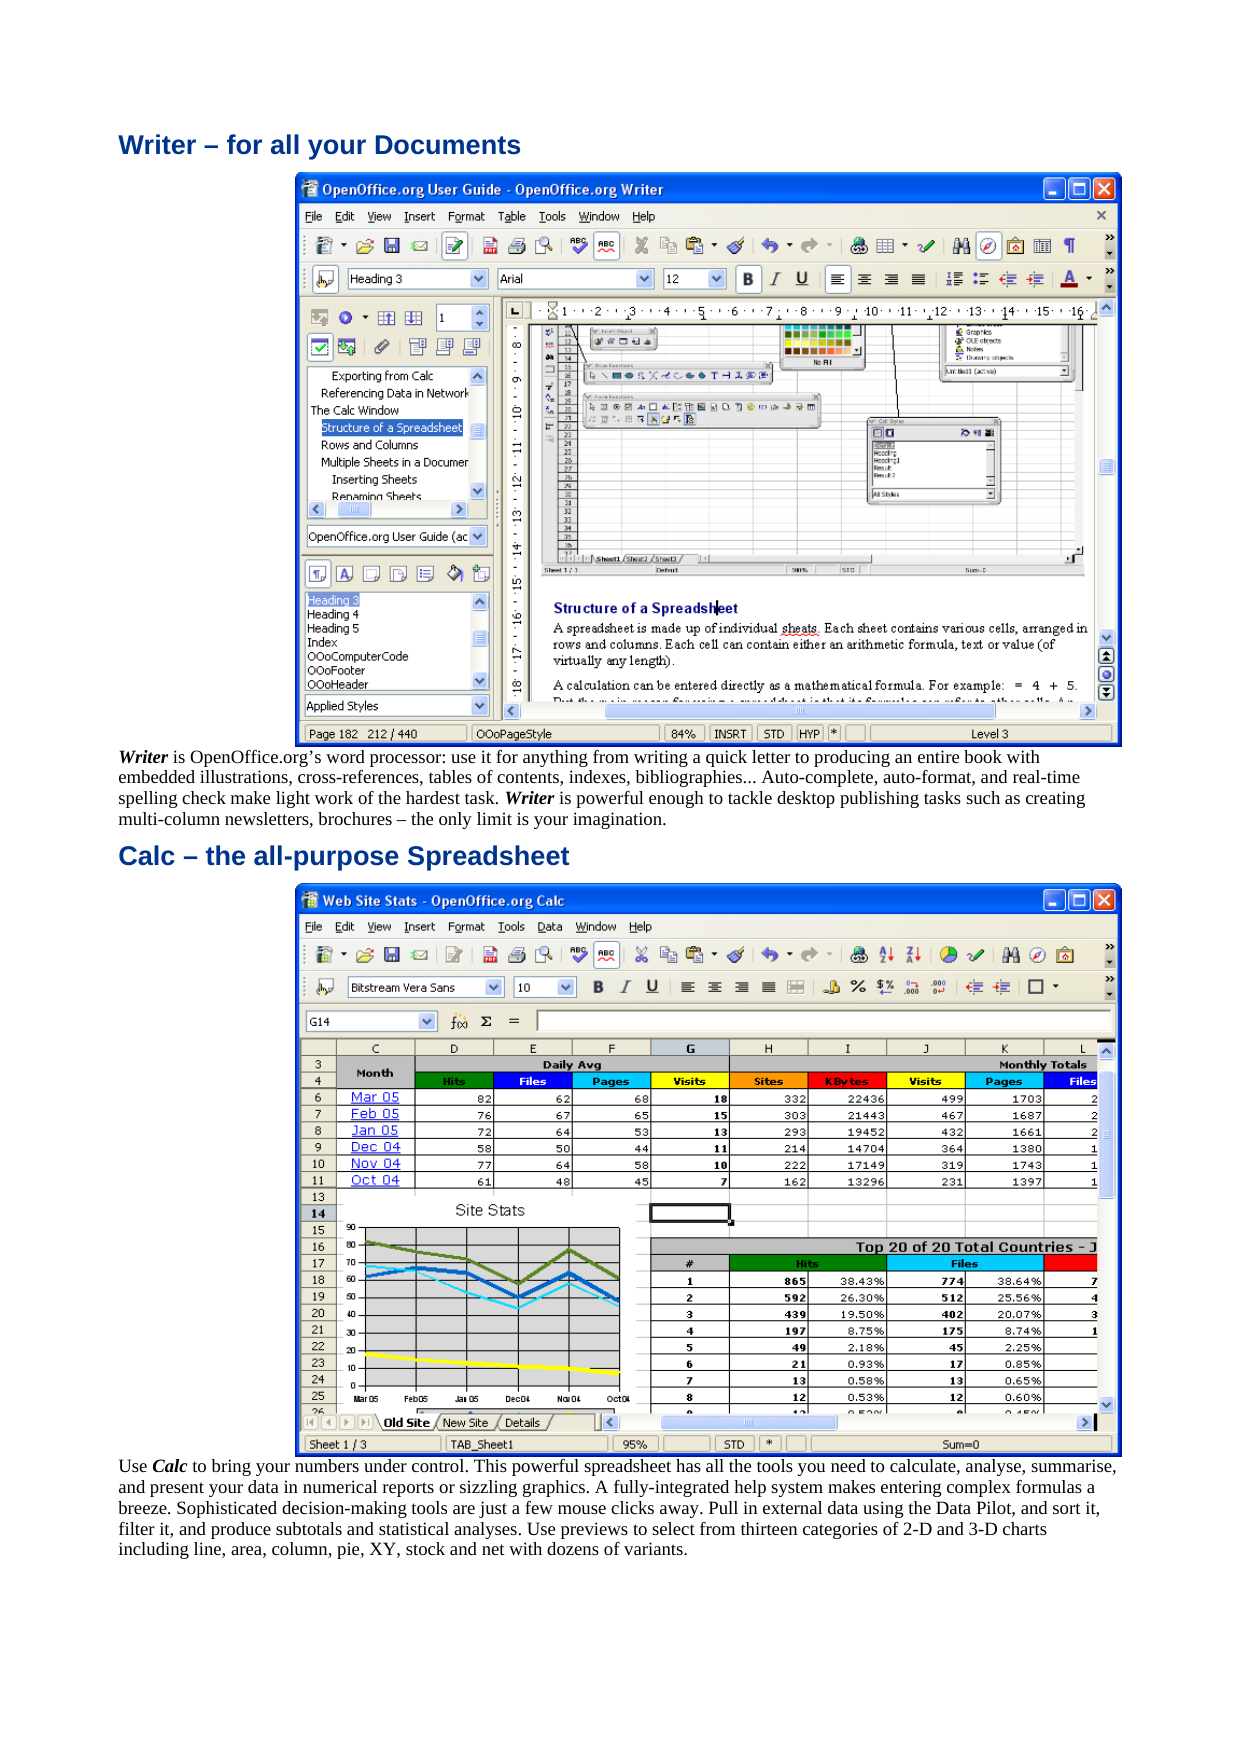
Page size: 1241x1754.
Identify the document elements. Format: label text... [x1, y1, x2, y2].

text Use Calc to bring your numbers under control. This powerful spreadsheet has all the tools you need to calculate, analyse, summarise, and present your data in numerical reports or sizzling graphics. A fully-integrated help system makes entering complex formulas a breeze. Sophisticated decision-making tools are just a few mouse clicks away. Pull in external data using the Data Pilot, and sort it, filter it, and produce subtotals and statistical analyses. Use previews to select from thirteen categories of 2-D and 3-D charts including line, area, column, pie, XY, stock and net with dozens of variants. [118, 883, 1122, 1560]
subtitle Calc – the all-purpose Spreadsheet [118, 841, 1122, 872]
picture [295, 172, 1122, 747]
text Writer is OpenOffice.org’s word processor: use it for anything from writing a quick letter to producing an entire book with embedded illustrations, cross-references, tables of contents, indexes, bibliographies... Auto-complete, auto-format, and real-time spelling check make light work of the hardest task. Writer is powerful enough to tackle desktop publishing tasks such as creating multi-column newsletters, brochures – the only limit is your imagination. [118, 172, 1122, 829]
picture [295, 883, 1122, 1457]
subtitle Writer – for all your Documents [118, 130, 1122, 160]
